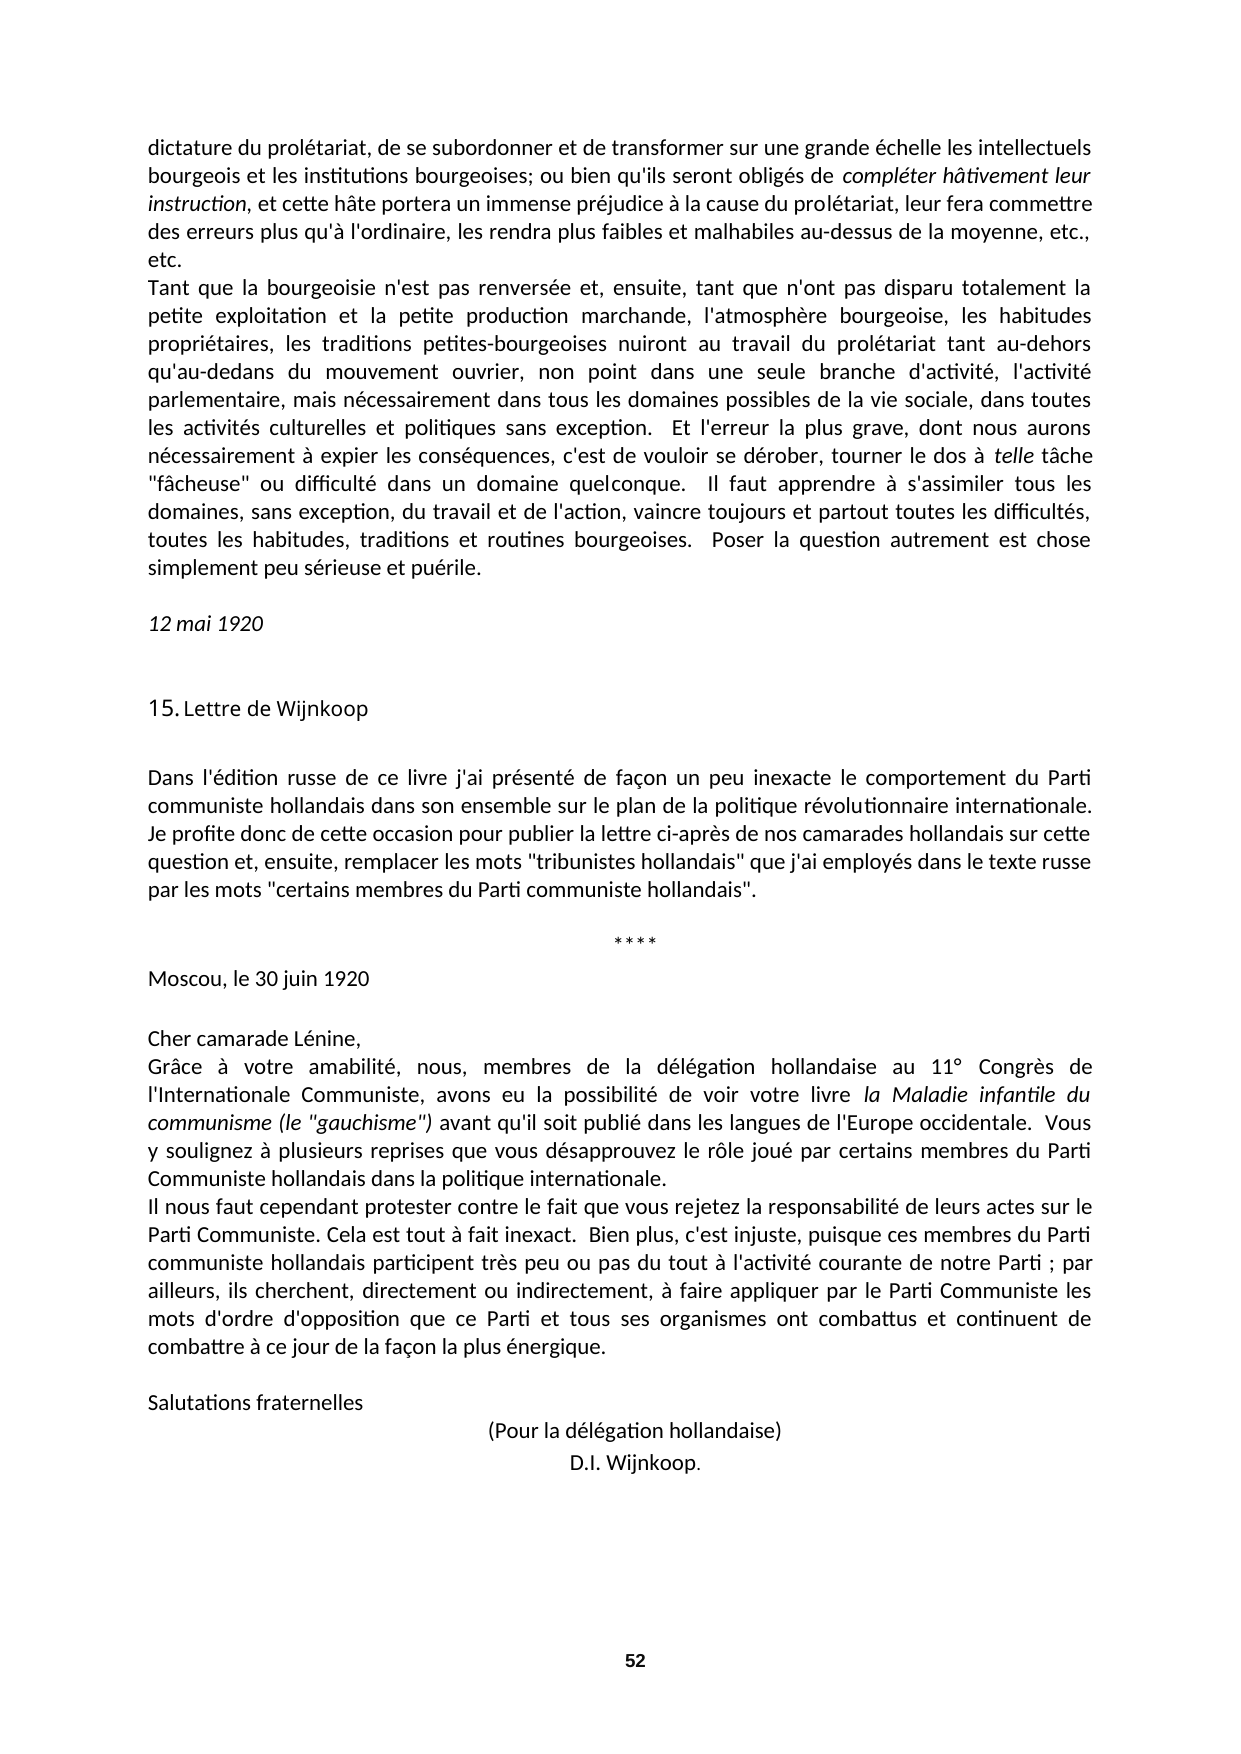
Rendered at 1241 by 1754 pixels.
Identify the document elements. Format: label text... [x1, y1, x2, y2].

text **** [148, 932, 1093, 959]
text Moscou, le 30 juin 1920 [148, 964, 1093, 992]
text Cher camarade Lénine, [148, 1024, 1093, 1052]
text D.I. Wijnkoop. [148, 1448, 1093, 1476]
text Salutations fraternelles [148, 1388, 1093, 1416]
text dictature du prolétariat, de se subordonner et de transformer sur une grande échelle les intellectuels bourgeois et les institutions bourgeoises; ou bien qu'ils seront obligés de compléter hâtivement leur instruction, et cette hâte portera un immense préjudice à la cause du pro­létariat, leur fera commettre des erreurs plus qu'à l'ordinaire, les rendra plus faibles et malhabiles au-dessus de la moyenne, etc., etc. [148, 133, 1093, 273]
subtitle Lettre de Wijnkoop [148, 692, 1093, 723]
text Grâce à votre amabilité, nous, membres de la délégation hollandaise au 11° Congrès de l'Internationale Communiste, avons eu la possibilité de voir votre livre la Maladie infantile du communisme (le "gauchisme") avant qu'il soit publié dans les langues de l'Europe occidentale. Vous y soulignez à plu­sieurs reprises que vous désapprouvez le rôle joué par certains membres du Parti Communiste hollandais dans la politique internationale. [148, 1052, 1093, 1192]
text (Pour la délégation hollandaise) [148, 1416, 1093, 1444]
text 12 mai 1920 [148, 609, 1093, 637]
text Tant que la bourgeoisie n'est pas renversée et, ensuite, tant que n'ont pas disparu totalement la petite exploitation et la petite production marchande, l'atmosphère bourgeoise, les habitudes propriétaires, les traditions petites-bourgeoises nuiront au travail du prolétariat tant au-dehors qu'au-dedans du mouvement ouvrier, non point dans une seule branche d'activité, l'activité parlementaire, mais nécessairement dans tous les domaines possibles de la vie sociale, dans toutes les activités culturelles et politiques sans exception. Et l'erreur la plus grave, dont nous aurons nécessairement à expier les conséquences, c'est de vouloir se dérober, tourner le dos à telle tâche "fâcheuse" ou difficulté dans un domaine quel­conque. Il faut apprendre à s'assimiler tous les domaines, sans exception, du travail et de l'action, vaincre toujours et partout toutes les difficultés, toutes les habitudes, traditions et routines bourgeoises. Poser la question autrement est chose simplement peu sérieuse et puérile. [148, 273, 1093, 581]
text Il nous faut cependant protester contre le fait que vous re­jetez la responsabilité de leurs actes sur le Parti Communiste. Cela est tout à fait inexact. Bien plus, c'est injuste, puisque ces membres du Parti communiste hollandais participent très peu ou pas du tout à l'activité courante de notre Parti ; par ailleurs, ils cherchent, directement ou indirectement, à faire appliquer par le Parti Communiste les mots d'ordre d'opposition que ce Parti et tous ses organismes ont combattus et continuent de combattre à ce jour de la façon la plus énergique. [148, 1192, 1093, 1360]
text Dans l'édition russe de ce livre j'ai présenté de façon un peu inexacte le comportement du Parti communiste hollan­dais dans son ensemble sur le plan de la politique révolu­tionnaire internationale. Je profite donc de cette occasion pour publier la lettre ci-après de nos camarades hollandais sur cette question et, ensuite, remplacer les mots "tribunistes hollandais" que j'ai employés dans le texte russe par les mots "certains membres du Parti communiste hollandais". [148, 763, 1093, 903]
